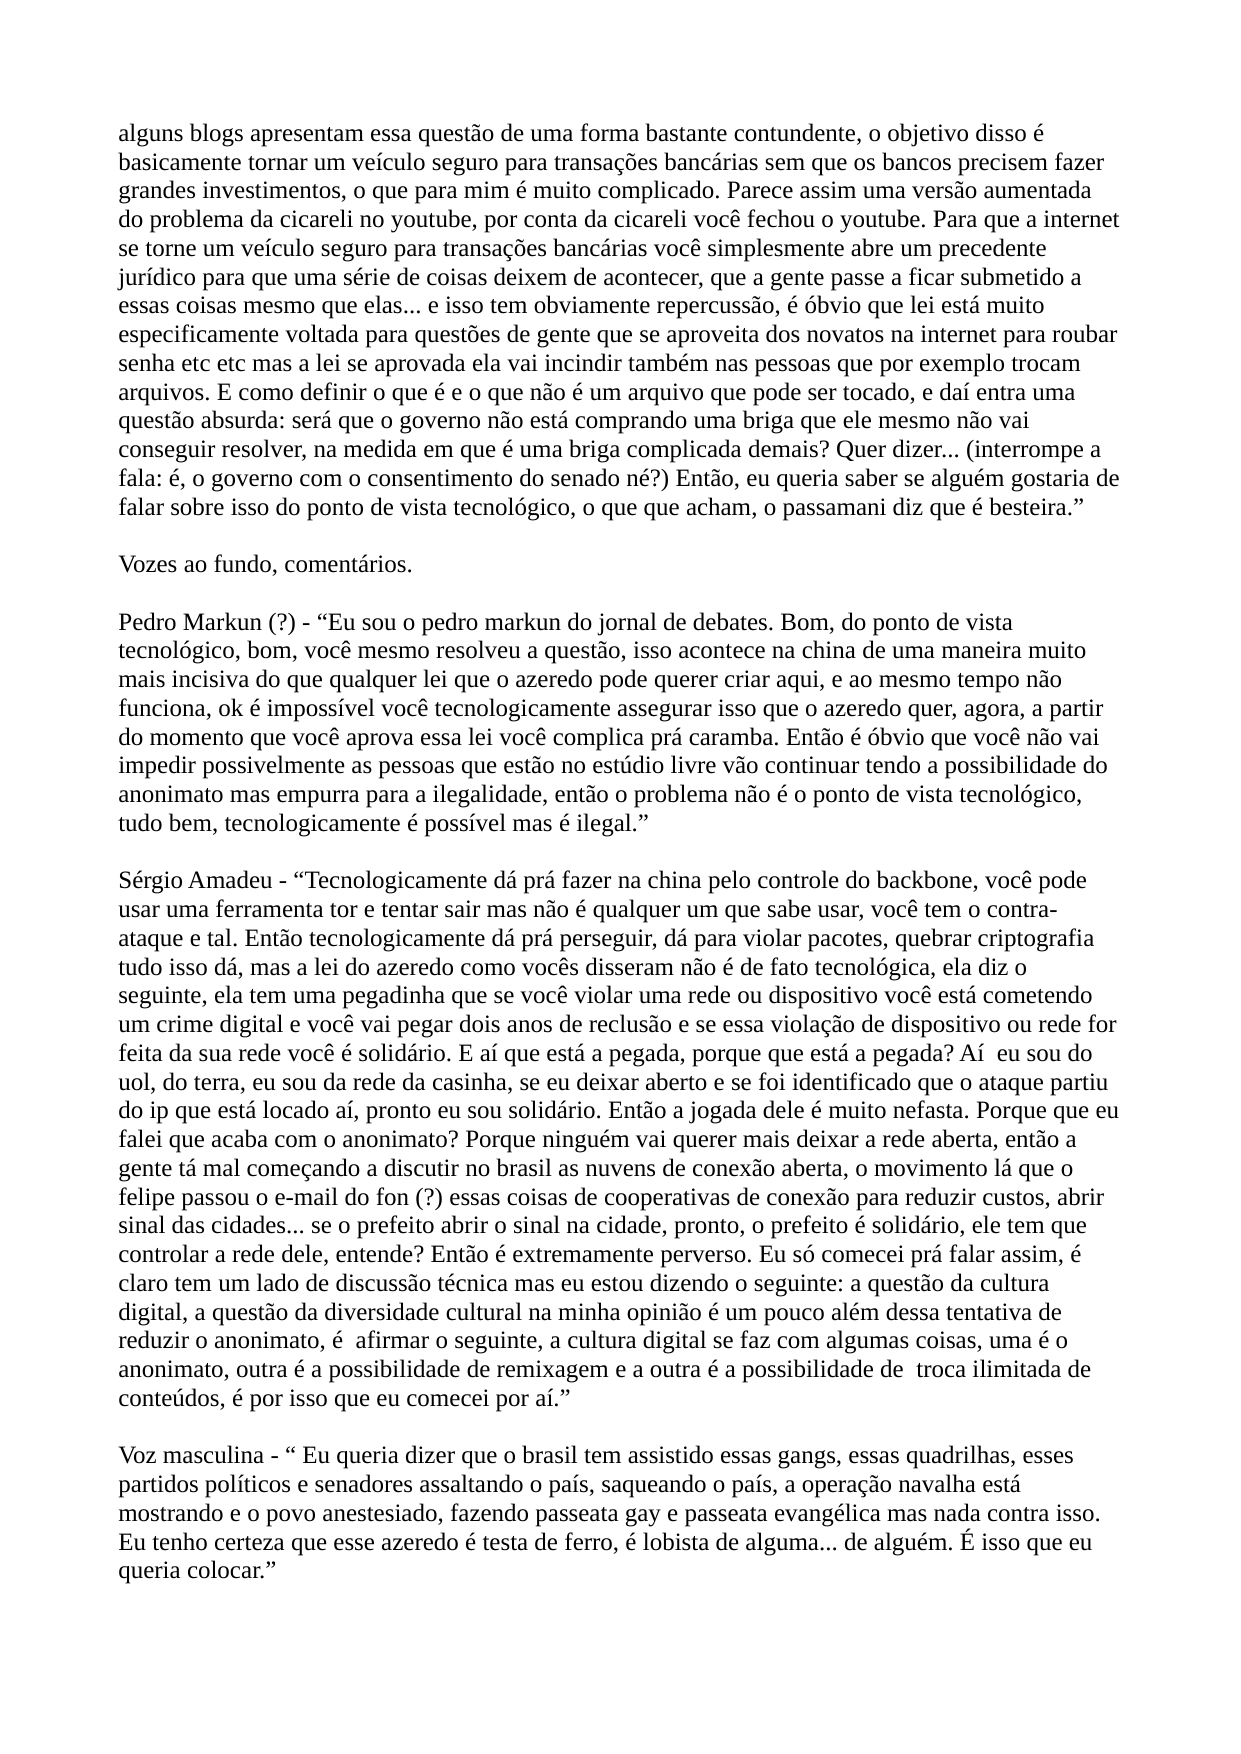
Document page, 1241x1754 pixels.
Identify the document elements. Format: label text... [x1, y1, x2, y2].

text Pedro Markun (?) - “Eu sou o pedro markun do jornal de debates. Bom, do ponto de vista tecnológico, bom, você mesmo resolveu a questão, isso acontece na china de uma maneira muito mais incisiva do que qualquer lei que o azeredo pode querer criar aqui, e ao mesmo tempo não funciona, ok é impossível você tecnologicamente assegurar isso que o azeredo quer, agora, a partir do momento que você aprova essa lei você complica prá caramba. Então é óbvio que você não vai impedir possivelmente as pessoas que estão no estúdio livre vão continuar tendo a possibilidade do anonimato mas empurra para a ilegalidade, então o problema não é o ponto de vista tecnológico, tudo bem, tecnologicamente é possível mas é ilegal.” [118, 607, 1122, 837]
text Sérgio Amadeu - “Tecnologicamente dá prá fazer na china pelo controle do backbone, você pode usar uma ferramenta tor e tentar sair mas não é qualquer um que sabe usar, você tem o contra-ataque e tal. Então tecnologicamente dá prá perseguir, dá para violar pacotes, quebrar criptografia tudo isso dá, mas a lei do azeredo como vocês disseram não é de fato tecnológica, ela diz o seguinte, ela tem uma pegadinha que se você violar uma rede ou dispositivo você está cometendo um crime digital e você vai pegar dois anos de reclusão e se essa violação de dispositivo ou rede for feita da sua rede você é solidário. E aí que está a pegada, porque que está a pegada? Aí eu sou do uol, do terra, eu sou da rede da casinha, se eu deixar aberto e se foi identificado que o ataque partiu do ip que está locado aí, pronto eu sou solidário. Então a jogada dele é muito nefasta. Porque que eu falei que acaba com o anonimato? Porque ninguém vai querer mais deixar a rede aberta, então a gente tá mal começando a discutir no brasil as nuvens de conexão aberta, o movimento lá que o felipe passou o e-mail do fon (?) essas coisas de cooperativas de conexão para reduzir custos, abrir sinal das cidades... se o prefeito abrir o sinal na cidade, pronto, o prefeito é solidário, ele tem que controlar a rede dele, entende? Então é extremamente perverso. Eu só comecei prá falar assim, é claro tem um lado de discussão técnica mas eu estou dizendo o seguinte: a questão da cultura digital, a questão da diversidade cultural na minha opinião é um pouco além dessa tentativa de reduzir o anonimato, é afirmar o seguinte, a cultura digital se faz com algumas coisas, uma é o anonimato, outra é a possibilidade de remixagem e a outra é a possibilidade de troca ilimitada de conteúdos, é por isso que eu comecei por aí.” [118, 866, 1122, 1412]
text alguns blogs apresentam essa questão de uma forma bastante contundente, o objetivo disso é basicamente tornar um veículo seguro para transações bancárias sem que os bancos precisem fazer grandes investimentos, o que para mim é muito complicado. Parece assim uma versão aumentada do problema da cicareli no youtube, por conta da cicareli você fechou o youtube. Para que a internet se torne um veículo seguro para transações bancárias você simplesmente abre um precedente jurídico para que uma série de coisas deixem de acontecer, que a gente passe a ficar submetido a essas coisas mesmo que elas... e isso tem obviamente repercussão, é óbvio que lei está muito especificamente voltada para questões de gente que se aproveita dos novatos na internet para roubar senha etc etc mas a lei se aprovada ela vai incindir também nas pessoas que por exemplo trocam arquivos. E como definir o que é e o que não é um arquivo que pode ser tocado, e daí entra uma questão absurda: será que o governo não está comprando uma briga que ele mesmo não vai conseguir resolver, na medida em que é uma briga complicada demais? Quer dizer... (interrompe a fala: é, o governo com o consentimento do senado né?) Então, eu queria saber se alguém gostaria de falar sobre isso do ponto de vista tecnológico, o que que acham, o passamani diz que é besteira.” [118, 118, 1122, 521]
text Voz masculina - “ Eu queria dizer que o brasil tem assistido essas gangs, essas quadrilhas, esses partidos políticos e senadores assaltando o país, saqueando o país, a operação navalha está mostrando e o povo anestesiado, fazendo passeata gay e passeata evangélica mas nada contra isso. Eu tenho certeza que esse azeredo é testa de ferro, é lobista de alguma... de alguém. É isso que eu queria colocar.” [118, 1441, 1122, 1584]
text Vozes ao fundo, comentários. [118, 549, 1122, 578]
